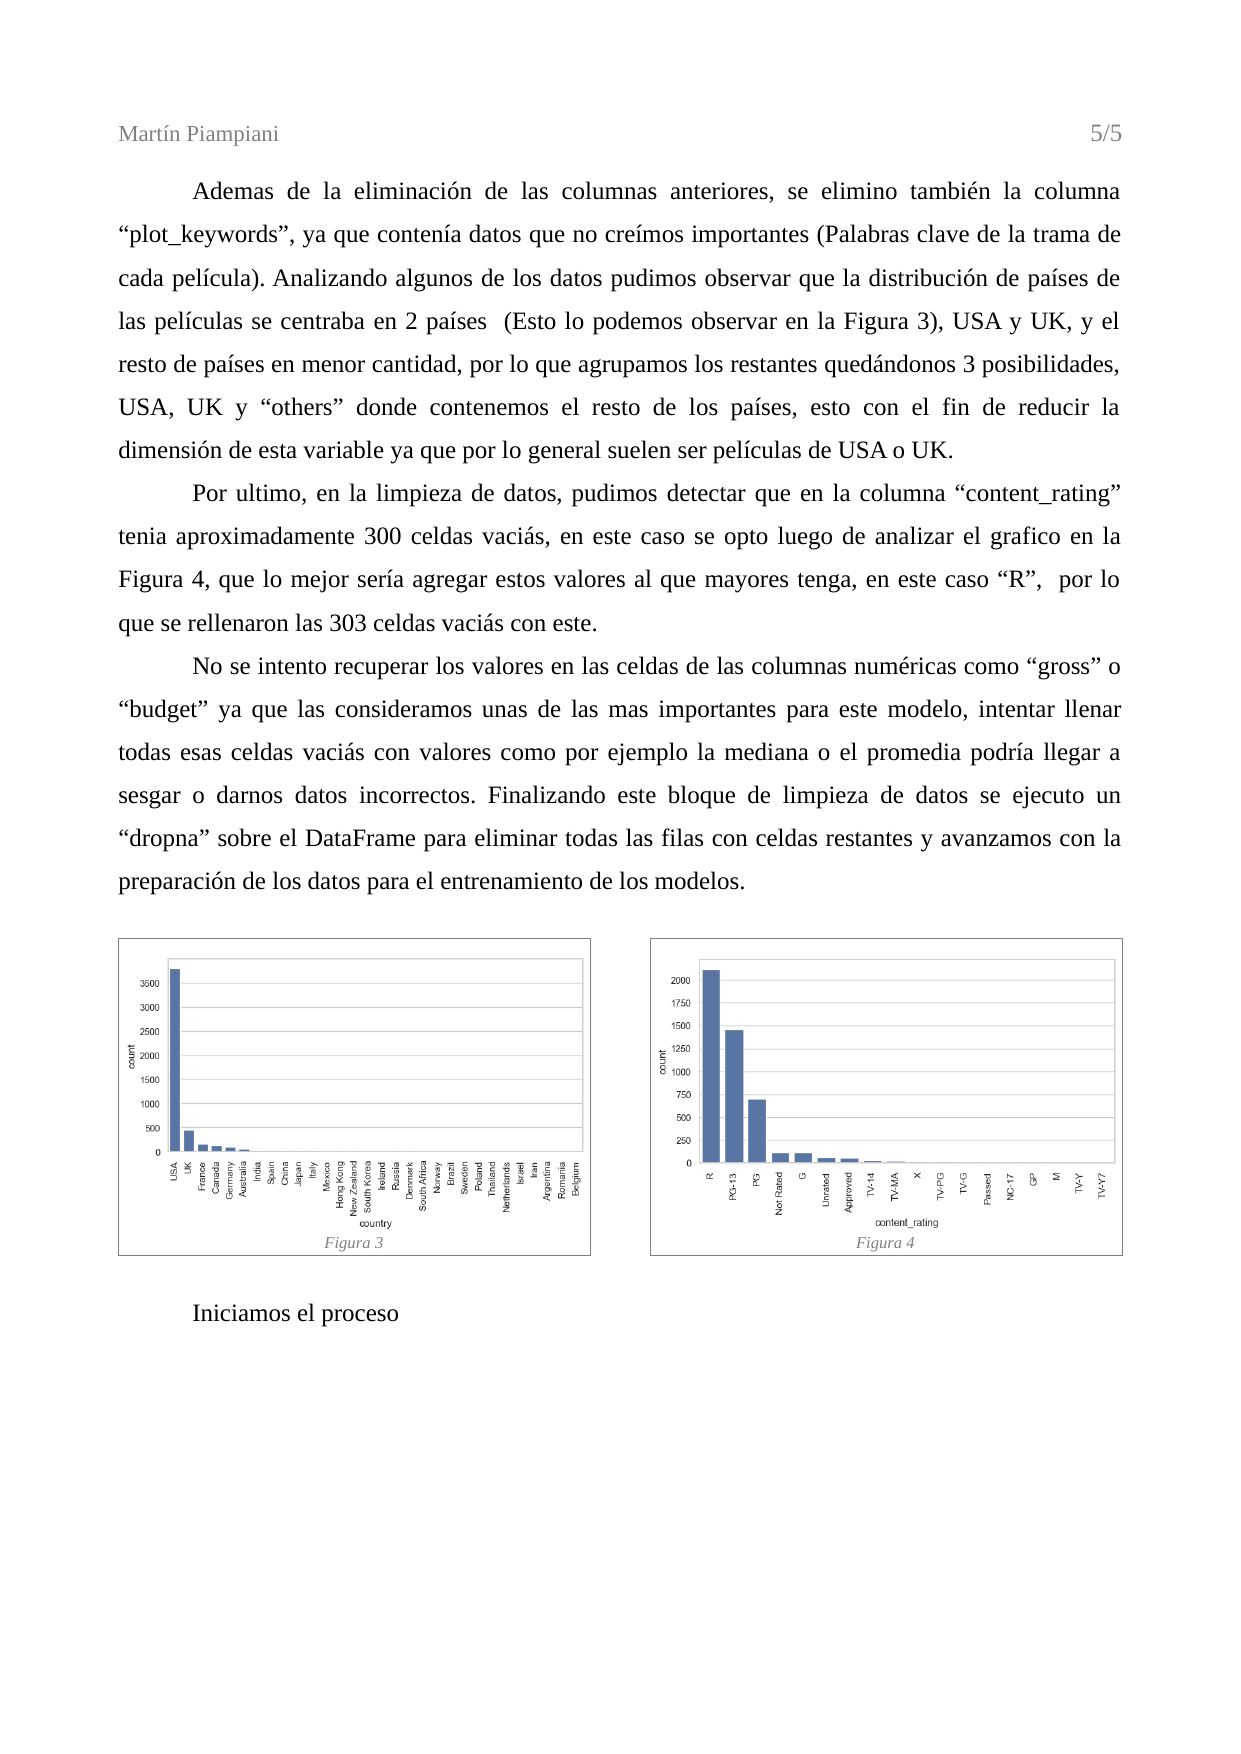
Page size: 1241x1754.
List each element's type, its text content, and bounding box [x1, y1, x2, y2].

text Iniciamos el proceso [118, 1298, 1122, 1326]
text Figura 3 [121, 1234, 587, 1252]
text Ademas de la eliminación de las columnas anteriores, se elimino también la columna “plot_keywords”, ya que contenía datos que no creímos importantes (Palabras clave de la trama de cada película). Analizando algunos de los datos pudimos observar que la distribución de países de las películas se centraba en 2 países (Esto lo podemos observar en la Figura 3), USA y UK, y el resto de países en menor cantidad, por lo que agrupamos los restantes quedándonos 3 posibilidades, USA, UK y “others” donde contenemos el resto de los países, esto con el fin de reducir la dimensión de esta variable ya que por lo general suelen ser películas de USA o UK. [118, 176, 1122, 464]
text [651, 939, 1122, 1255]
text Figura 4 [653, 1234, 1119, 1252]
text Por ultimo, en la limpieza de datos, pudimos detectar que en la columna “content_rating” tenia aproximadamente 300 celdas vaciás, en este caso se opto luego de analizar el grafico en la Figura 4, que lo mejor sería agregar estos valores al que mayores tenga, en este caso “R”, por lo que se rellenaron las 303 celdas vaciás con este. [118, 478, 1122, 636]
picture [652, 953, 1119, 1234]
text No se intento recuperar los valores en las celdas de las columnas numéricas como “gross” o “budget” ya que las consideramos unas de las mas importantes para este modelo, intentar llenar todas esas celdas vaciás con valores como por ejemplo la mediana o el promedia podría llegar a sesgar o darnos datos incorrectos. Finalizando este bloque de limpieza de datos se ejecuto un “dropna” sobre el DataFrame para eliminar todas las filas con celdas restantes y avanzamos con la preparación de los datos para el entrenamiento de los modelos. [118, 651, 1122, 895]
text [119, 939, 590, 1255]
picture [121, 953, 588, 1234]
